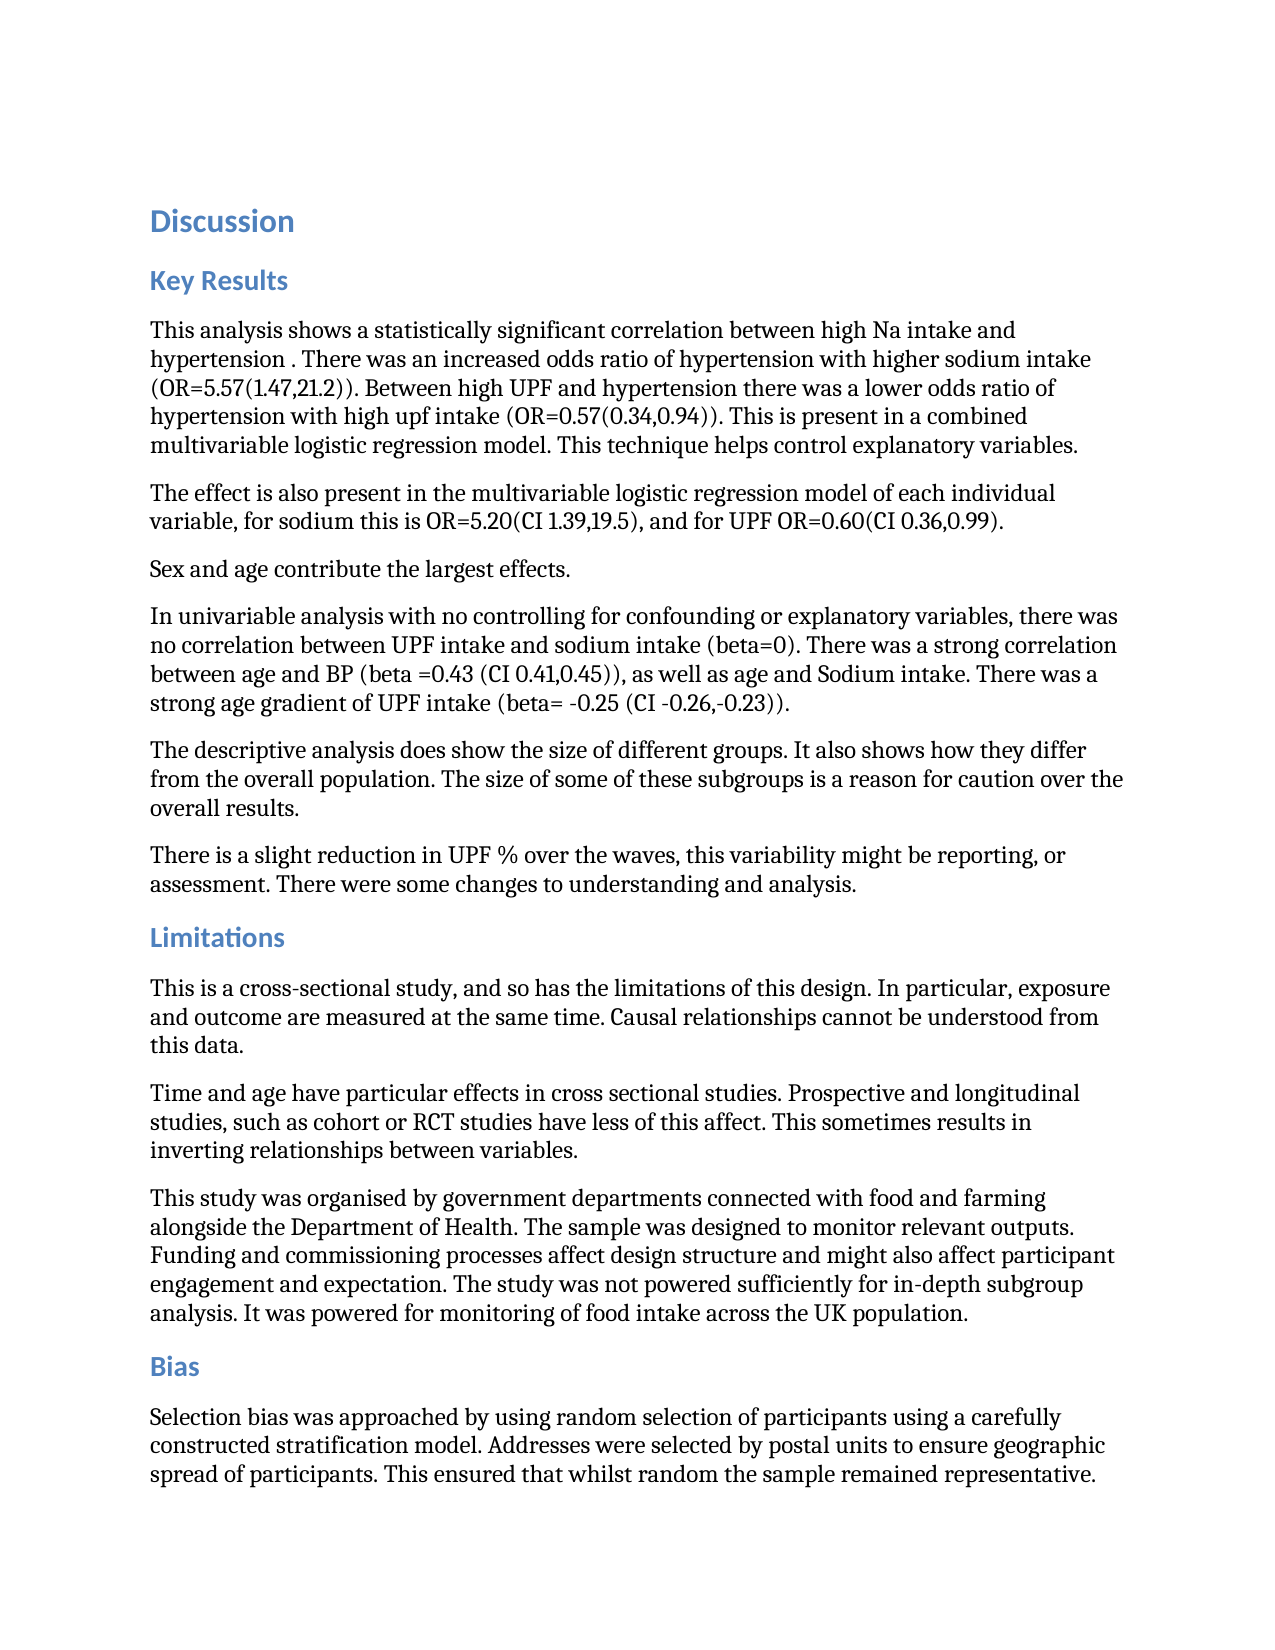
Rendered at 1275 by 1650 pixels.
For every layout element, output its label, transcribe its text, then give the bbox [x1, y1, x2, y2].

text This study was organised by government departments connected with food and farming alongside the Department of Health. The sample was designed to monitor relevant outputs. Funding and commissioning processes affect design structure and might also affect participant engagement and expectation. The study was not powered sufficiently for in-depth subgroup analysis. It was powered for monitoring of food intake across the UK population. [150, 1184, 1125, 1327]
text This is a cross-sectional study, and so has the limitations of this design. In particular, exposure and outcome are measured at the same time. Causal relationships cannot be understood from this data. [150, 974, 1125, 1060]
text In univariable analysis with no controlling for confounding or explanatory variables, there was no correlation between UPF intake and sodium intake (beta=0). There was a strong correlation between age and BP (beta =0.43 (CI 0.41,0.45)), as well as age and Sodium intake. There was a strong age gradient of UPF intake (beta= -0.25 (CI -0.26,-0.23)). [150, 602, 1125, 717]
text Selection bias was approached by using random selection of participants using a carefully constructed stratification model. Addresses were selected by postal units to ensure geographic spread of participants. This ensured that whilst random the sample remained representative. [150, 1403, 1125, 1489]
text Sex and age contribute the largest effects. [150, 555, 1125, 583]
text Time and age have particular effects in cross sectional studies. Prospective and longitudinal studies, such as cohort or RCT studies have less of this affect. This sometimes results in inverting relationships between variables. [150, 1079, 1125, 1165]
text This analysis shows a statistically significant correlation between high Na intake and hypertension . There was an increased odds ratio of hypertension with higher sodium intake (OR=5.57(1.47,21.2)). Between high UPF and hypertension there was a lower odds ratio of hypertension with high upf intake (OR=0.57(0.34,0.94)). This is present in a combined multivariable logistic regression model. This technique helps control explanatory variables. [150, 316, 1125, 460]
subtitle Key Results [150, 262, 1125, 297]
text The descriptive analysis does show the size of different groups. It also shows how they differ from the overall population. The size of some of these subgroups is a reason for caution over the overall results. [150, 736, 1125, 822]
text The effect is also present in the multivariable logistic regression model of each individual variable, for sodium this is OR=5.20(CI 1.39,19.5), and for UPF OR=0.60(CI 0.36,0.99). [150, 478, 1125, 536]
subtitle Bias [150, 1348, 1125, 1384]
text There is a slight reduction in UPF % over the waves, this variability might be reporting, or assessment. There were some changes to understanding and analysis. [150, 841, 1125, 898]
subtitle Limitations [150, 919, 1125, 955]
subtitle Discussion [150, 200, 1125, 241]
